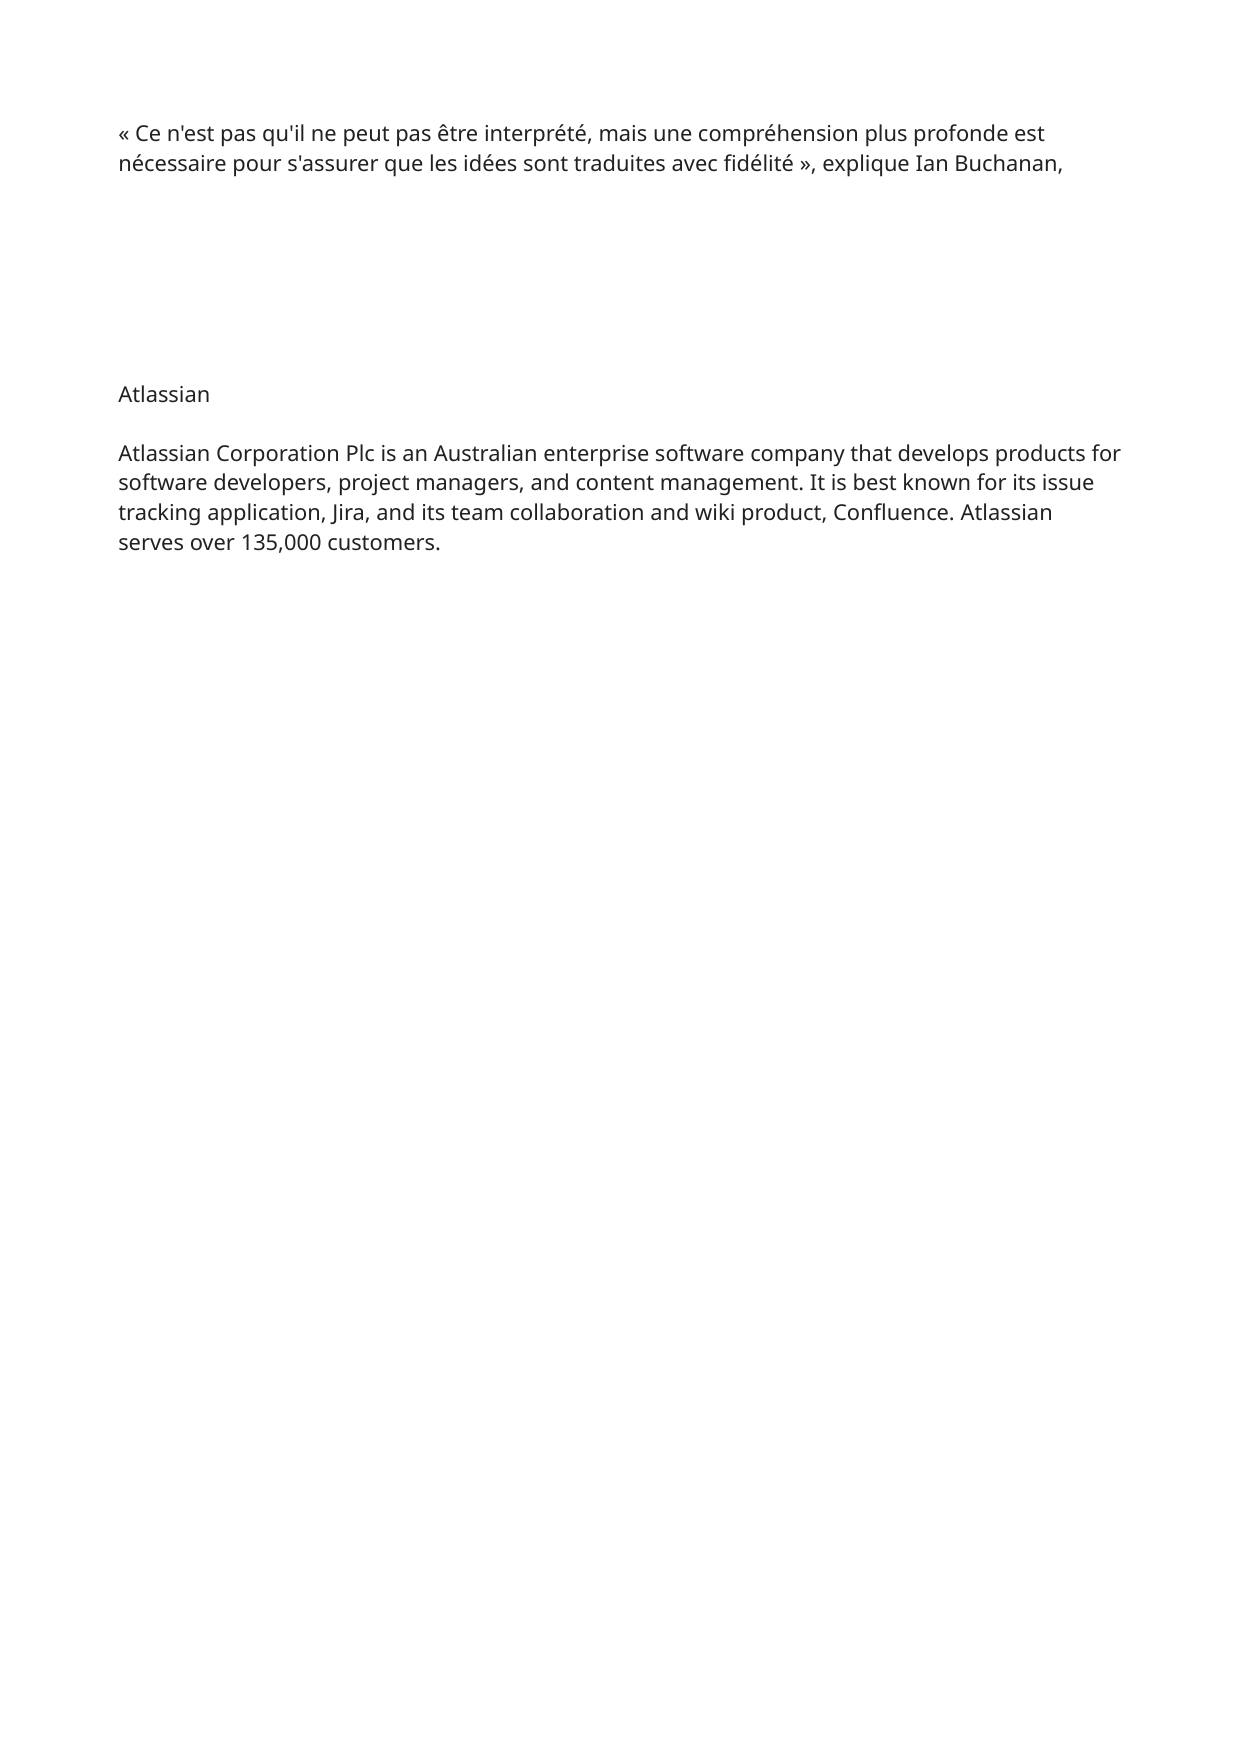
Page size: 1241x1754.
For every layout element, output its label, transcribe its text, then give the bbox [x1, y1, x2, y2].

text Atlassian [118, 379, 1122, 409]
text Atlassian Corporation Plc is an Australian enterprise software company that develops products for software developers, project managers, and content management. It is best known for its issue tracking application, Jira, and its team collaboration and wiki product, Confluence. Atlassian serves over 135,000 customers. [118, 437, 1122, 557]
text « Ce n'est pas qu'il ne peut pas être interprété, mais une compréhension plus profonde est nécessaire pour s'assurer que les idées sont traduites avec fidélité », explique Ian Buchanan, [118, 118, 1122, 178]
